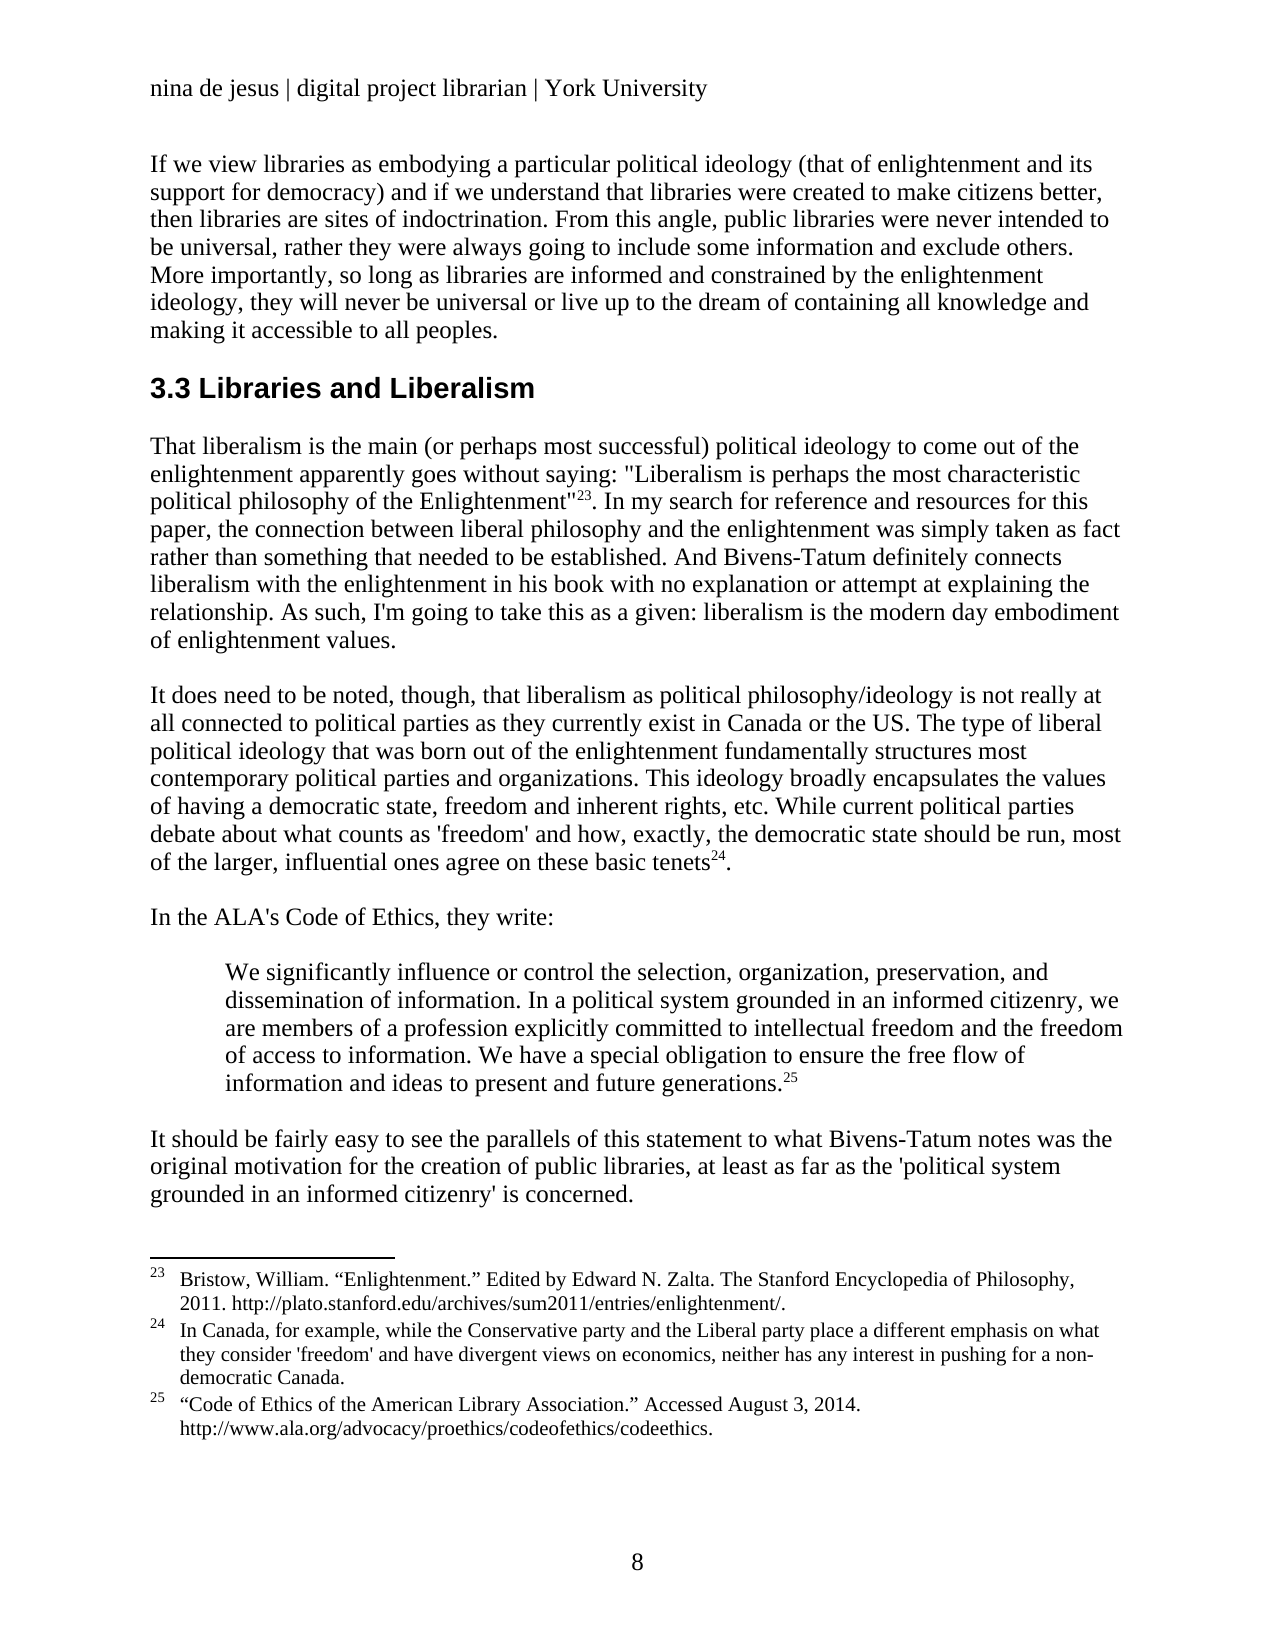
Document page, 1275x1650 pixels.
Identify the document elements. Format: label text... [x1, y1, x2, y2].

text Bristow, William. “Enlightenment.” Edited by Edward N. Zalta. The Stanford Encyclopedia of Philosophy, 2011. http://plato.stanford.edu/archives/sum2011/entries/enlightenment/. [150, 1264, 1125, 1315]
text We significantly influence or control the selection, organization, preservation, and dissemination of information. In a political system grounded in an informed citizenry, we are members of a profession explicitly committed to intellectual freedom and the freedom of access to information. We have a special obligation to ensure the free flow of information and ideas to present and future generations. [225, 958, 1125, 1097]
text That liberalism is the main (or perhaps most successful) political ideology to come out of the enlightenment apparently goes without saying: "Liberalism is perhaps the most characteristic political philosophy of the Enlightenment". In my search for reference and resources for this paper, the connection between liberal philosophy and the enlightenment was simply taken as fact rather than something that needed to be established. And Bivens-Tatum definitely connects liberalism with the enlightenment in his book with no explanation or attempt at explaining the relationship. As such, I'm going to take this as a given: liberalism is the modern day embodiment of enlightenment values. [150, 432, 1125, 654]
subtitle 3.3 Libraries and Liberalism [150, 372, 1125, 404]
text In the ALA's Code of Ethics, they write: [150, 903, 1125, 931]
text “Code of Ethics of the American Library Association.” Accessed August 3, 2014. http://www.ala.org/advocacy/proethics/codeofethics/codeethics. [150, 1389, 1125, 1440]
text It should be fairly easy to see the parallels of this statement to what Bivens-Tatum notes was the original motivation for the creation of public libraries, at least as far as the 'political system grounded in an informed citizenry' is concerned. [150, 1125, 1125, 1208]
text In Canada, for example, while the Conservative party and the Liberal party place a different emphasis on what they consider 'freedom' and have divergent views on economics, neither has any interest in pushing for a non-democratic Canada. [150, 1315, 1125, 1389]
text It does need to be noted, though, that liberalism as political philosophy/ideology is not really at all connected to political parties as they currently exist in Canada or the US. The type of liberal political ideology that was born out of the enlightenment fundamentally structures most contemporary political parties and organizations. This ideology broadly encapsulates the values of having a democratic state, freedom and inherent rights, etc. While current political parties debate about what counts as 'freedom' and how, exactly, the democratic state should be run, most of the larger, influential ones agree on these basic tenets. [150, 681, 1125, 875]
text If we view libraries as embodying a particular political ideology (that of enlightenment and its support for democracy) and if we understand that libraries were created to make citizens better, then libraries are sites of indoctrination. From this angle, public libraries were never intended to be universal, rather they were always going to include some information and exclude others. More importantly, so long as libraries are informed and constrained by the enlightenment ideology, they will never be universal or live up to the dream of containing all knowledge and making it accessible to all peoples. [150, 150, 1125, 344]
